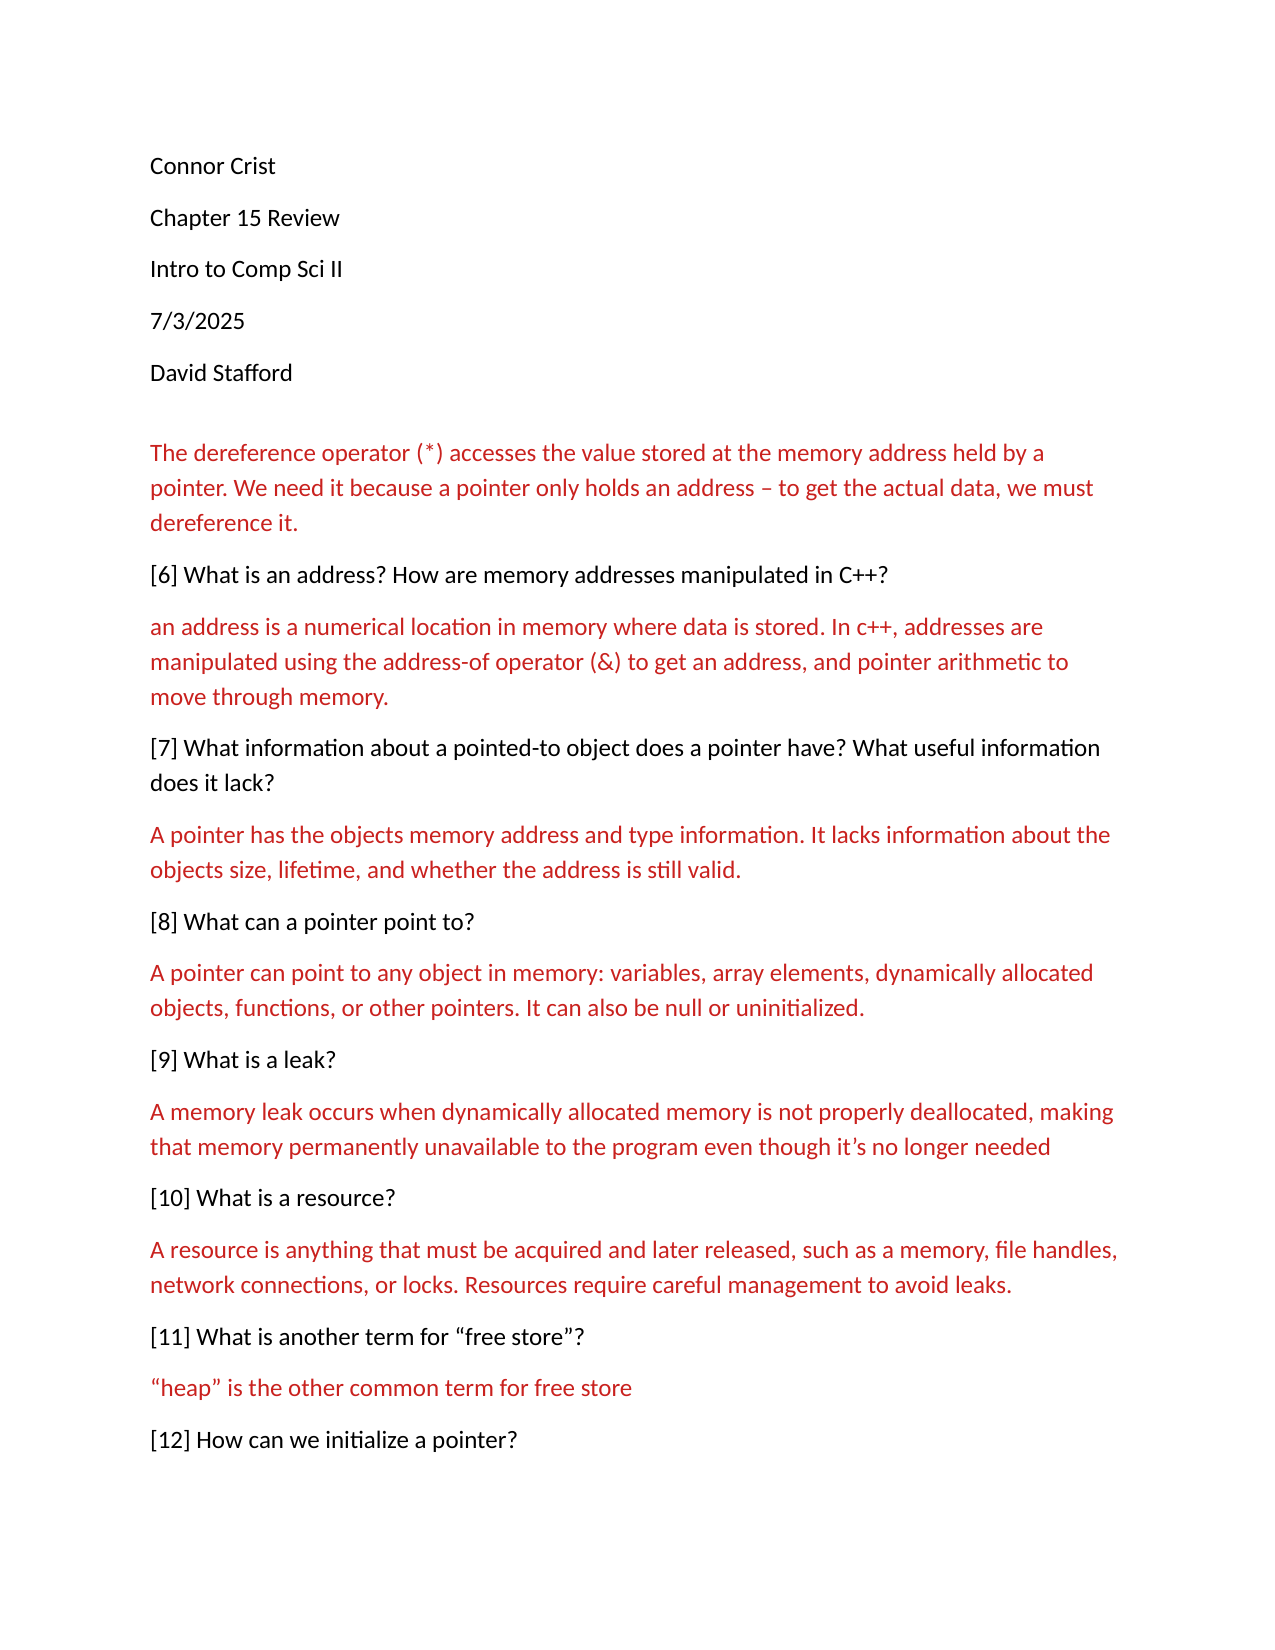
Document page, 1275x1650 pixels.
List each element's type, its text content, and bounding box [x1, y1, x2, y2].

text [9] What is a leak? [150, 1044, 1125, 1075]
text [6] What is an address? How are memory addresses manipulated in C++? [150, 559, 1125, 590]
text “heap” is the other common term for free store [150, 1373, 1125, 1403]
text [12] How can we initialize a pointer? [150, 1424, 1125, 1455]
text [8] What can a pointer point to? [150, 906, 1125, 936]
text an address is a numerical location in memory where data is stored. In c++, addresses are manipulated using the address-of operator (&) to get an address, and pointer arithmetic to move through memory. [150, 611, 1125, 711]
text [7] What information about a pointed-to object does a pointer have? What useful information does it lack? [150, 733, 1125, 798]
text A memory leak occurs when dynamically allocated memory is not properly deallocated, making that memory permanently unavailable to the program even though it’s no longer needed [150, 1096, 1125, 1161]
text [10] What is a resource? [150, 1183, 1125, 1213]
text A pointer has the objects memory address and type information. It lacks information about the objects size, lifetime, and whether the address is still valid. [150, 819, 1125, 885]
text A pointer can point to any object in memory: variables, array elements, dynamically allocated objects, functions, or other pointers. It can also be null or uninitialized. [150, 958, 1125, 1023]
text A resource is anything that must be acquired and later released, such as a memory, file handles, network connections, or locks. Resources require careful management to avoid leaks. [150, 1234, 1125, 1300]
text The dereference operator (*) accesses the value stored at the memory address held by a pointer. We need it because a pointer only holds an address – to get the actual data, we must dereference it. [150, 438, 1125, 538]
text [11] What is another term for “free store”? [150, 1321, 1125, 1351]
